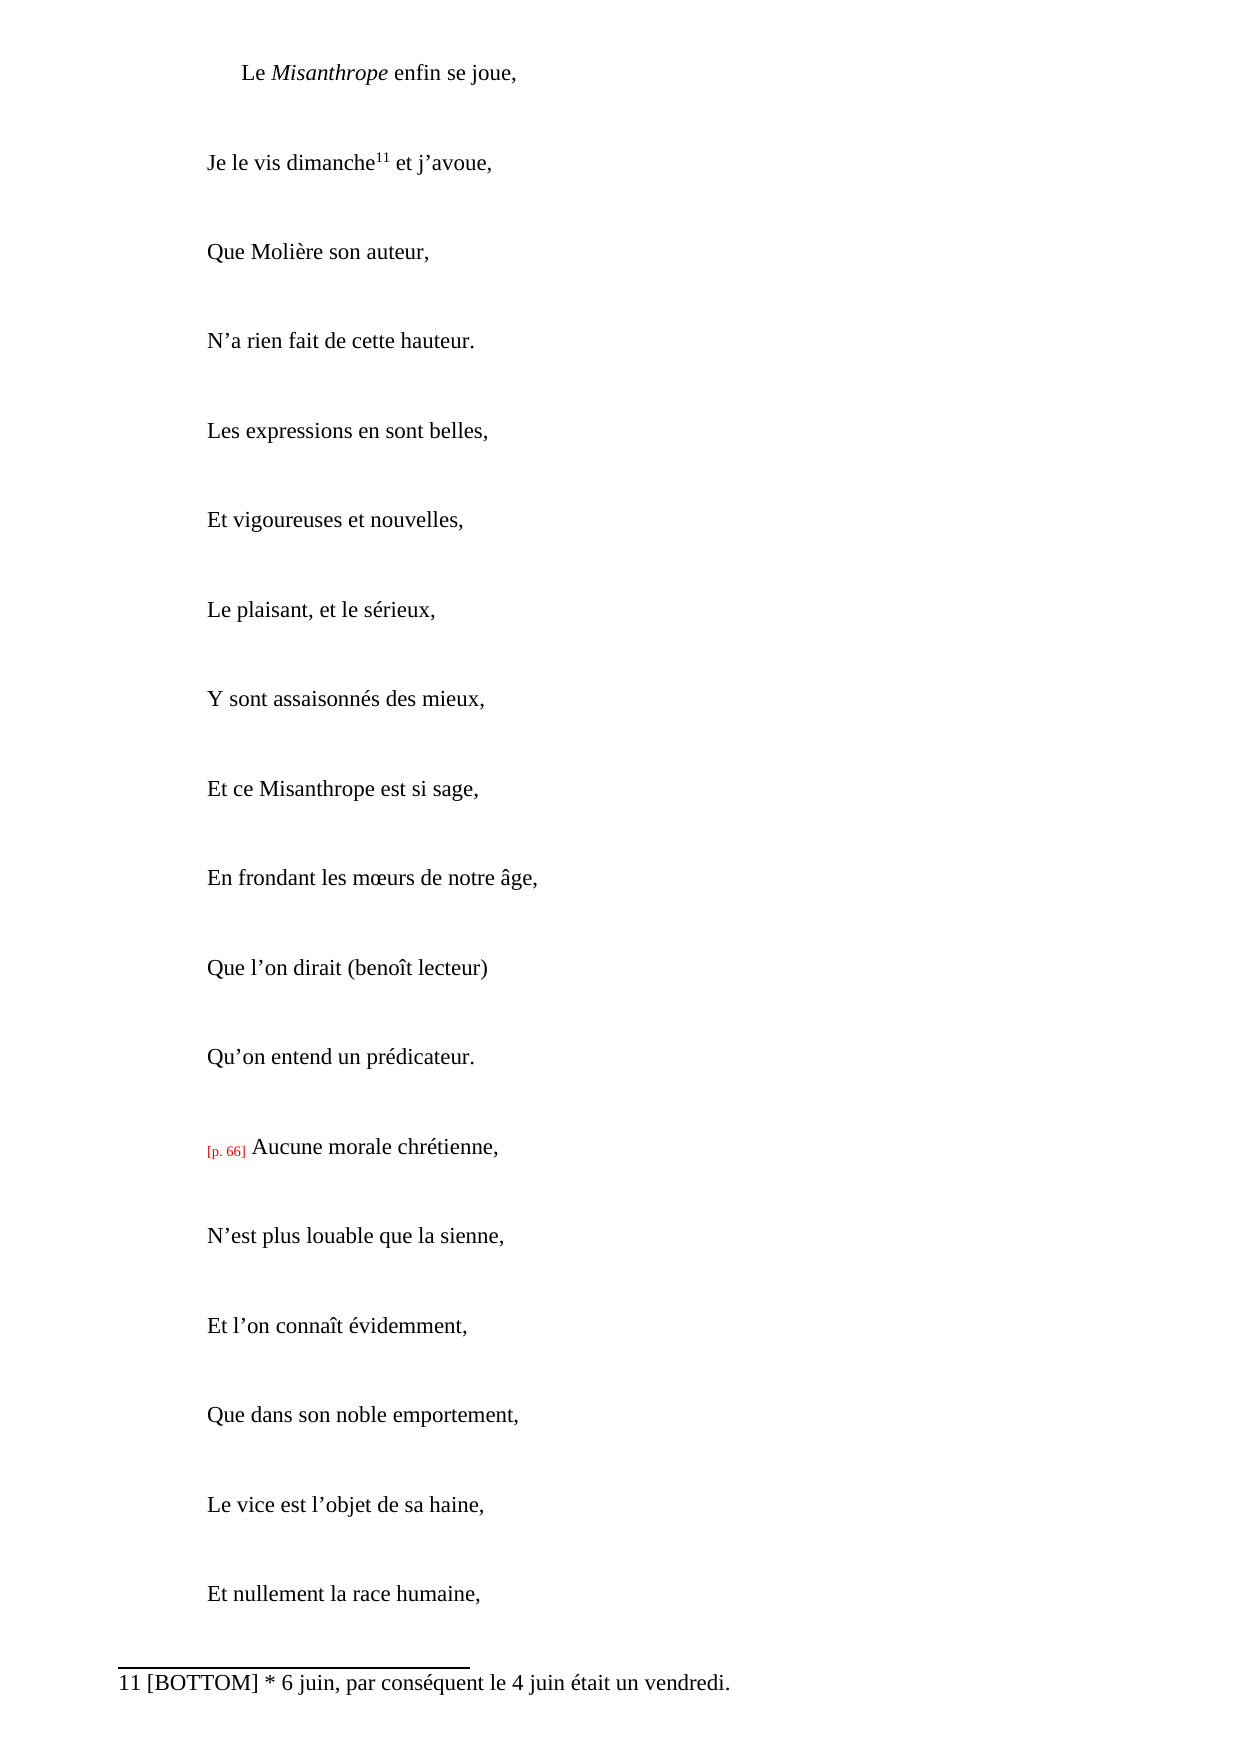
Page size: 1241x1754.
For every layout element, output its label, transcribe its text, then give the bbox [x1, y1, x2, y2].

text Le Misanthrope enfin se joue, [207, 59, 1181, 85]
text Les expressions en sont belles, [207, 417, 1181, 443]
text Et ce Misanthrope est si sage, [207, 775, 1181, 801]
text N’est plus louable que la sienne, [207, 1222, 1181, 1249]
text Le vice est l’objet de sa haine, [207, 1491, 1181, 1517]
text En frondant les mœurs de notre âge, [207, 864, 1181, 891]
text N’a rien fait de cette hauteur. [207, 327, 1181, 354]
text Le plaisant, et le sérieux, [207, 596, 1181, 622]
text Que Molière son auteur, [207, 238, 1181, 264]
text Y sont assaisonnés des mieux, [207, 685, 1181, 712]
text Que dans son noble emportement, [207, 1401, 1181, 1428]
text Qu’on entend un prédicateur. [207, 1043, 1181, 1070]
text Que l’on dirait (benoît lecteur) [207, 954, 1181, 980]
text Et l’on connaît évidemment, [207, 1312, 1181, 1338]
text Je le vis dimanche et j’avoue, [207, 148, 1181, 175]
text [p. 66] Aucune morale chrétienne, [207, 1133, 1181, 1159]
text Et nullement la race humaine, [207, 1580, 1181, 1607]
text Et vigoureuses et nouvelles, [207, 506, 1181, 533]
text [BOTTOM] * 6 juin, par conséquent le 4 juin était un vendredi. [118, 1668, 1181, 1695]
